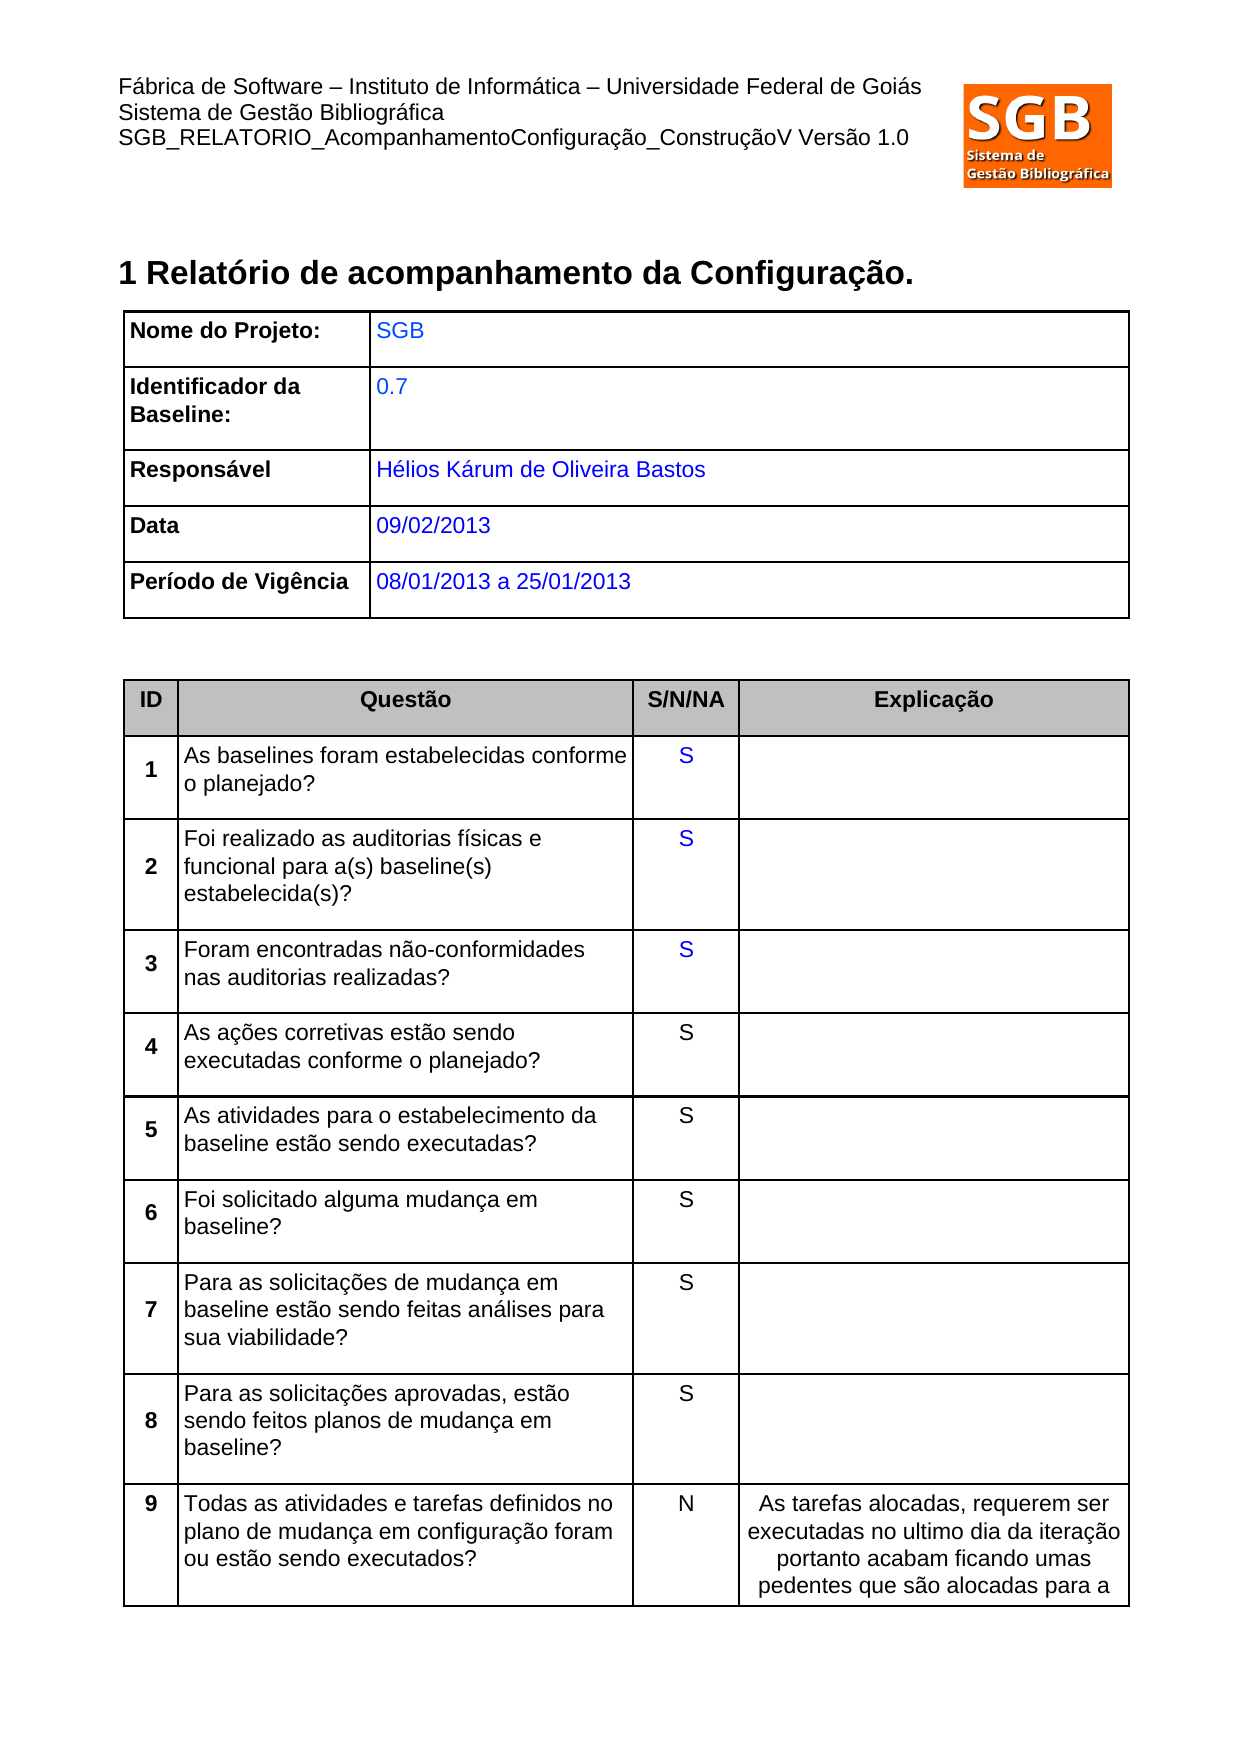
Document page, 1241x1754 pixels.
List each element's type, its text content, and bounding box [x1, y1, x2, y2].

table_header ID [125, 681, 177, 735]
table_cell 7 [125, 1264, 177, 1372]
table_header SGB [371, 313, 1128, 366]
table_cell 6 [125, 1181, 177, 1262]
table_cell S [634, 1264, 738, 1372]
table_cell [740, 1264, 1128, 1372]
table_cell As baselines foram estabelecidas conforme o planejado? [179, 737, 632, 818]
table_cell Para as solicitações aprovadas, estão sendo feitos planos de mudança em baseline? [179, 1375, 632, 1483]
table_cell N [634, 1485, 738, 1604]
table_cell [740, 1098, 1128, 1179]
table_cell S [634, 1375, 738, 1483]
table_cell Responsável [125, 451, 369, 505]
table_cell 08/01/2013 a 25/01/2013 [371, 563, 1128, 617]
table_cell [740, 931, 1128, 1012]
subtitle 1 Relatório de acompanhamento da Configuração. [118, 254, 1122, 292]
table_cell Período de Vigência [125, 563, 369, 617]
table_header Explicação [740, 681, 1128, 735]
table_cell As atividades para o estabelecimento da baseline estão sendo executadas? [179, 1098, 632, 1179]
table_cell As tarefas alocadas, requerem ser executadas no ultimo dia da iteração portanto acabam ficando umas pedentes que são alocadas para a [740, 1485, 1128, 1604]
table_cell Foi realizado as auditorias físicas e funcional para a(s) baseline(s) estabelecida(s)? [179, 820, 632, 929]
table_cell 8 [125, 1375, 177, 1483]
table_cell S [634, 931, 738, 1012]
table_cell 09/02/2013 [371, 507, 1128, 561]
table_cell S [634, 1181, 738, 1262]
table_cell [740, 1181, 1128, 1262]
table_cell Foi solicitado alguma mudança em baseline? [179, 1181, 632, 1262]
table_cell As ações corretivas estão sendo executadas conforme o planejado? [179, 1014, 632, 1095]
table_cell [740, 1014, 1128, 1095]
table_header S/N/NA [634, 681, 738, 735]
table_cell S [634, 737, 738, 818]
table_cell S [634, 1098, 738, 1179]
table_cell Foram encontradas não-conformidades nas auditorias realizadas? [179, 931, 632, 1012]
table_cell Todas as atividades e tarefas definidos no plano de mudança em configuração foram ou estão sendo executados? [179, 1485, 632, 1604]
table_cell [740, 820, 1128, 929]
table_cell S [634, 820, 738, 929]
table_cell Para as solicitações de mudança em baseline estão sendo feitas análises para sua viabilidade? [179, 1264, 632, 1372]
table_header Nome do Projeto: [125, 313, 369, 366]
table_cell 2 [125, 820, 177, 929]
table_cell Hélios Kárum de Oliveira Bastos [371, 451, 1128, 505]
table_cell 9 [125, 1485, 177, 1604]
table_cell 0.7 [371, 368, 1128, 449]
table_cell [740, 737, 1128, 818]
table_cell 1 [125, 737, 177, 818]
table_cell S [634, 1014, 738, 1095]
table_cell [740, 1375, 1128, 1483]
table_cell Data [125, 507, 369, 561]
table_cell Identificador da Baseline: [125, 368, 369, 449]
table_cell 4 [125, 1014, 177, 1095]
table_header Questão [179, 681, 632, 735]
picture [963, 84, 1112, 188]
table_cell 3 [125, 931, 177, 1012]
table_cell 5 [125, 1098, 177, 1179]
